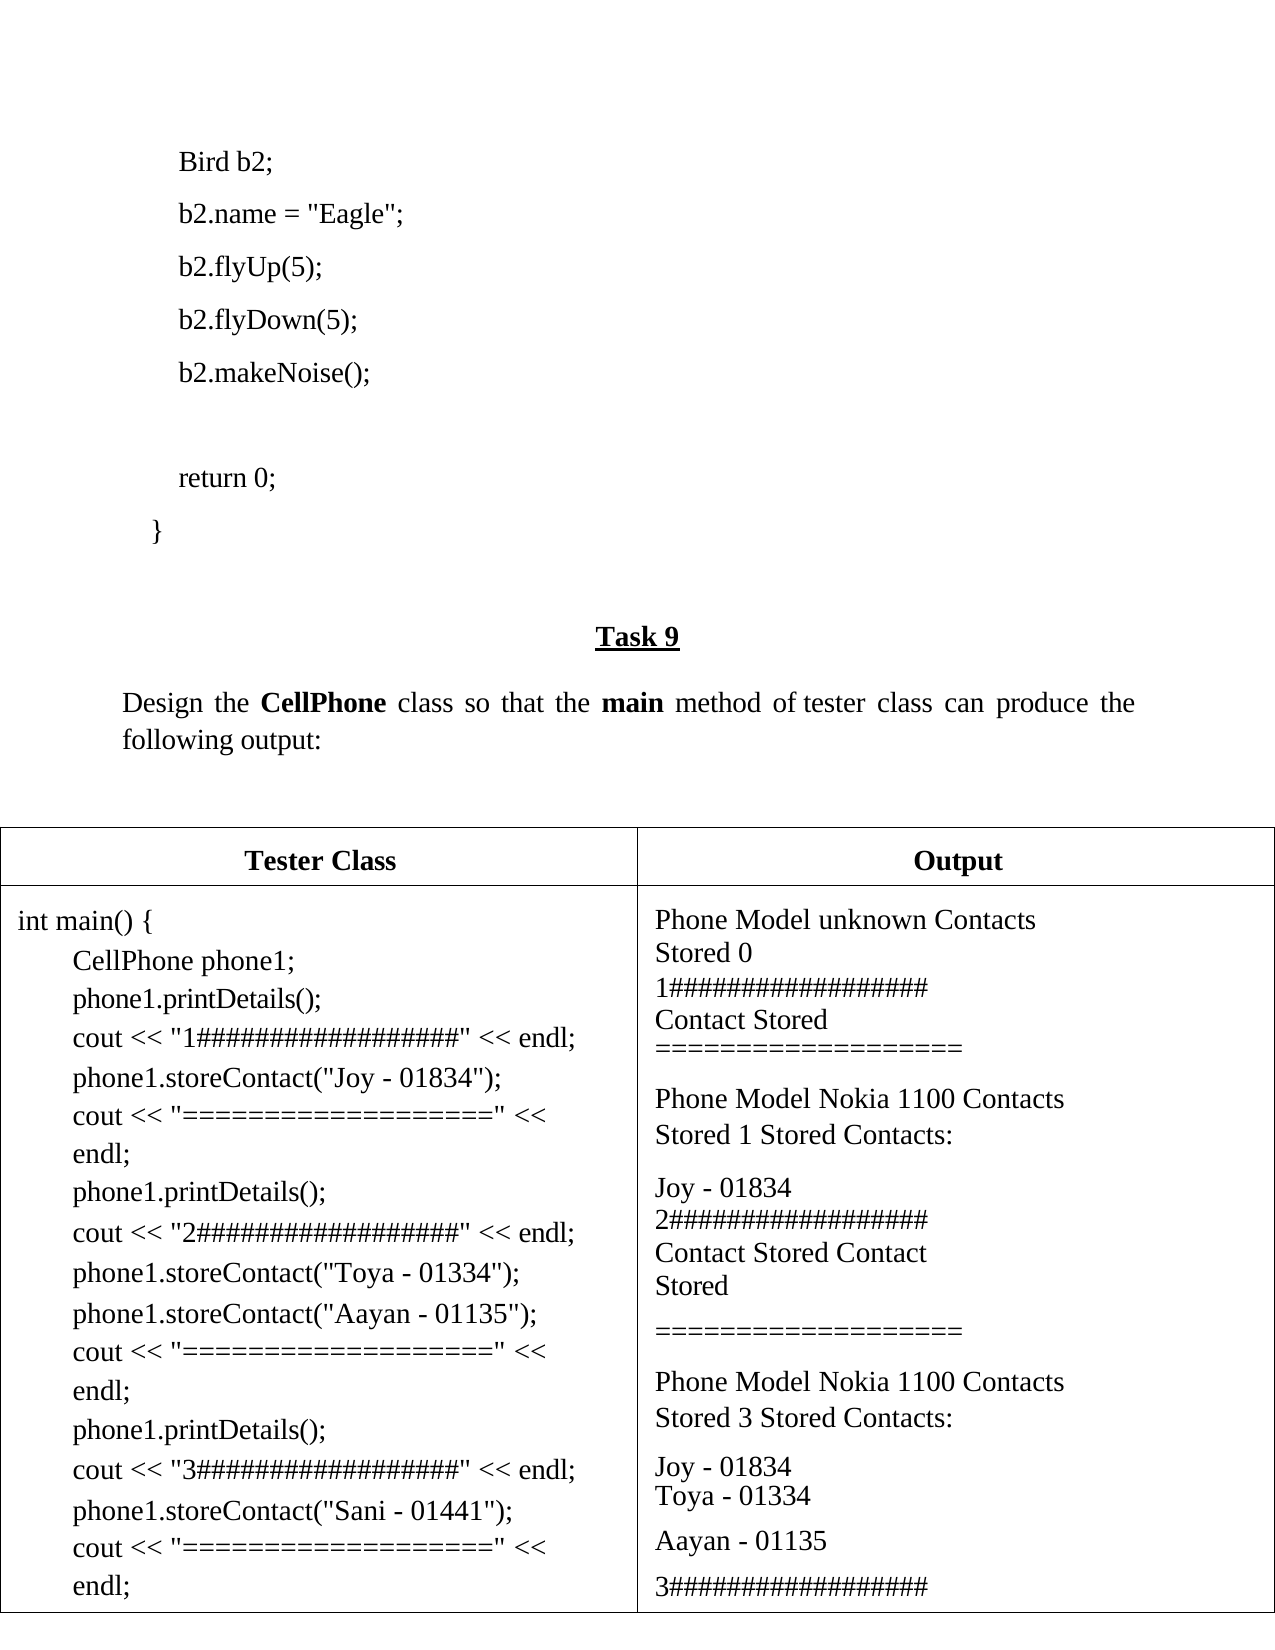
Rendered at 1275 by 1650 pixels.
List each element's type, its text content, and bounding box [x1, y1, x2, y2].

subtitle b2.makeNoise(); [150, 355, 1275, 388]
subtitle b2.flyUp(5); [150, 249, 1275, 283]
subtitle return 0; [150, 461, 1275, 494]
subtitle } [150, 513, 1275, 547]
subtitle b2.name = "Eagle"; [150, 197, 1275, 230]
table_cell Phone Model unknown Contacts Stored 0 1################## Contact Stored =================== Phone Model Nokia 1100 Contacts Stored 1 Stored Contacts: Joy - 01834 2################## Contact Stored Contact Stored =================== Phone Model Nokia 1100 Contacts Stored 3 Stored Contacts: Joy - 01834 Toya - 01334 Aayan - 01135 3################## [638, 886, 1274, 1612]
table_cell int main() { CellPhone phone1; phone1.printDetails(); cout << "1##################" << endl; phone1.storeContact("Joy - 01834"); cout << "===================" << endl; phone1.printDetails(); cout << "2##################" << endl; phone1.storeContact("Toya - 01334"); phone1.storeContact("Aayan - 01135"); cout << "===================" << endl; phone1.printDetails(); cout << "3##################" << endl; phone1.storeContact("Sani - 01441"); cout << "===================" << endl; [1, 886, 637, 1612]
subtitle Bird b2; [150, 144, 1275, 177]
text Design the CellPhone class so that the main method of tester class can produce the following output: [122, 686, 1219, 756]
table_header Output [638, 828, 1274, 885]
subtitle Task 9 [0, 619, 1275, 653]
table_header Tester Class [1, 828, 637, 885]
subtitle b2.flyDown(5); [150, 302, 1275, 336]
